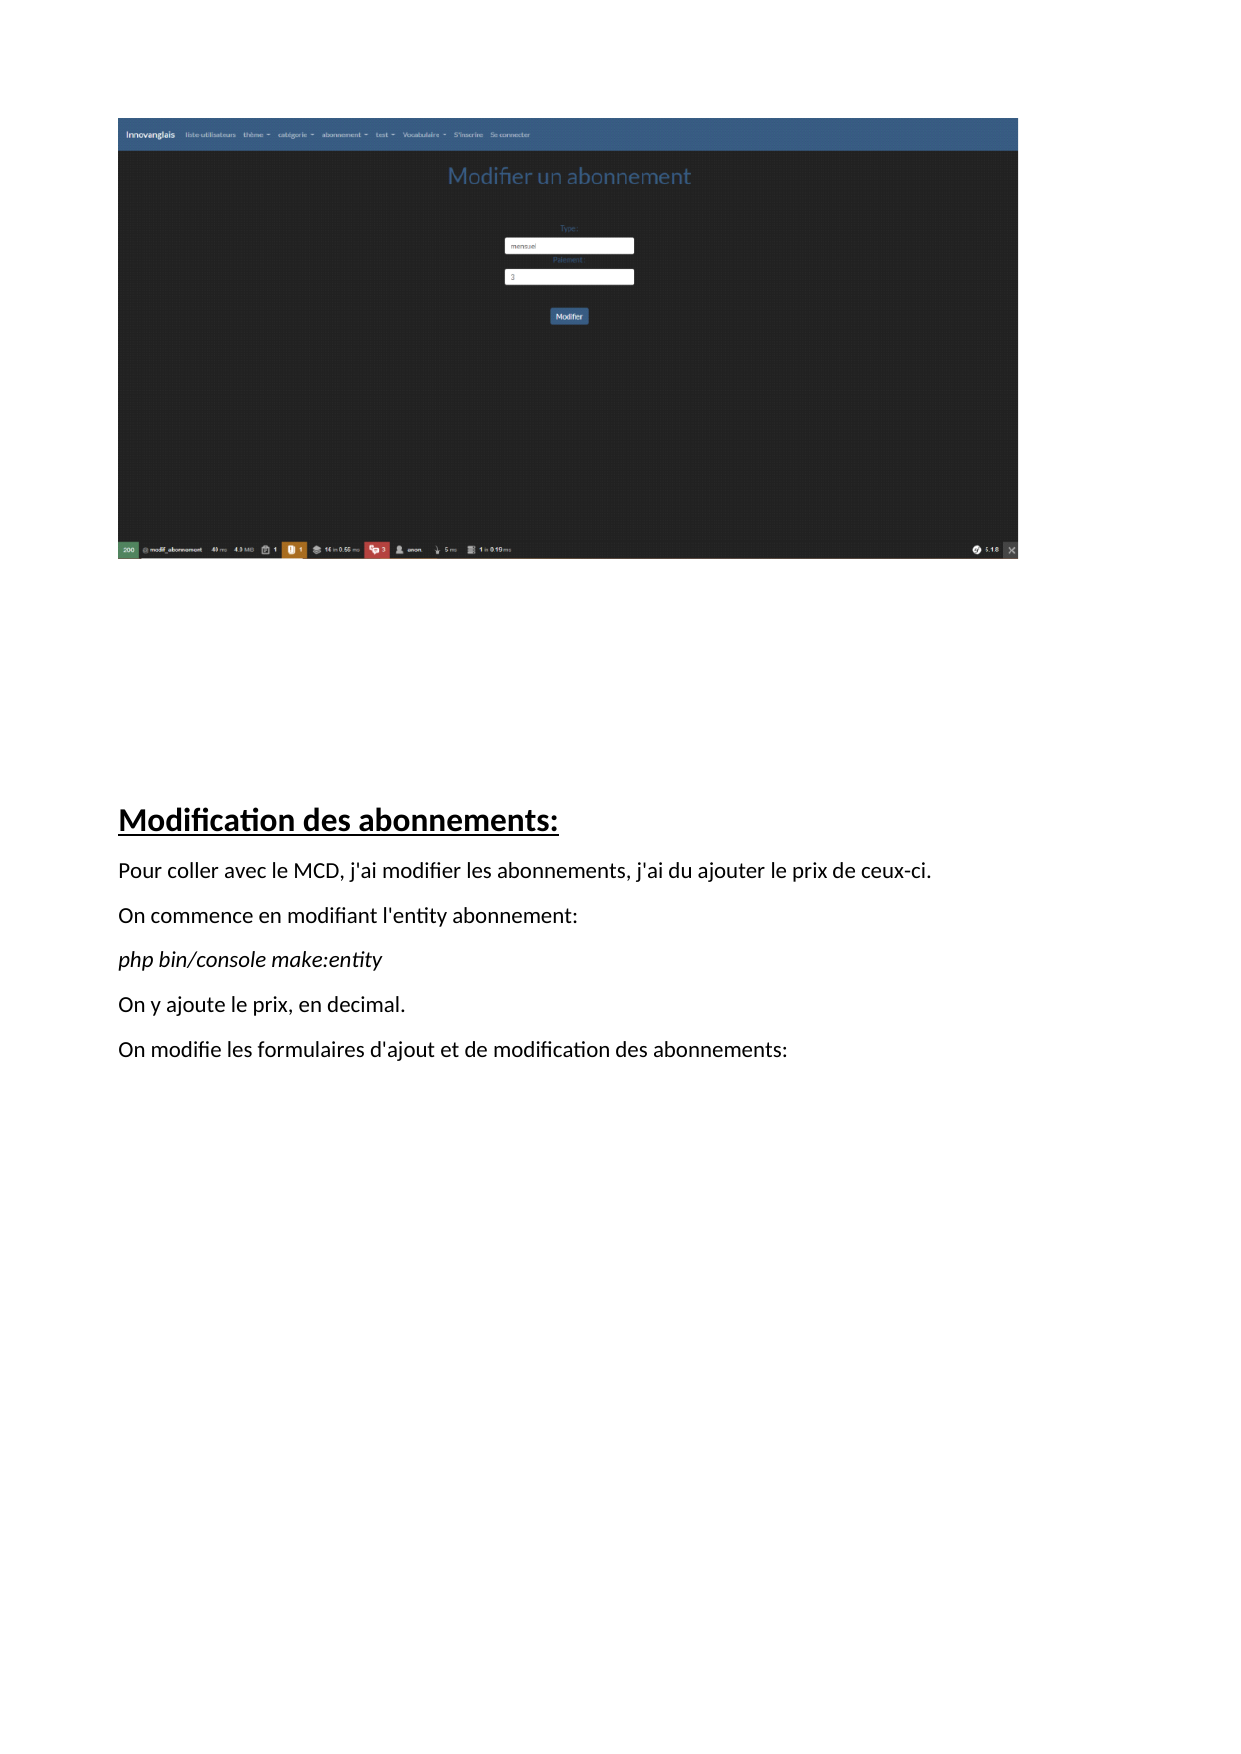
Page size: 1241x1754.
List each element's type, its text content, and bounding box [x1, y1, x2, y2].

text On commence en modifiant l'entity abonnement: [118, 901, 1122, 929]
text Modification des abonnements: [118, 799, 1122, 839]
text php bin/console make:entity [118, 946, 1122, 974]
text Pour coller avec le MCD, j'ai modifier les abonnements, j'ai du ajouter le prix de ceux-ci. [118, 856, 1122, 884]
text On y ajoute le prix, en decimal. [118, 990, 1122, 1018]
text On modifie les formulaires d'ajout et de modification des abonnements: [118, 1035, 1122, 1063]
